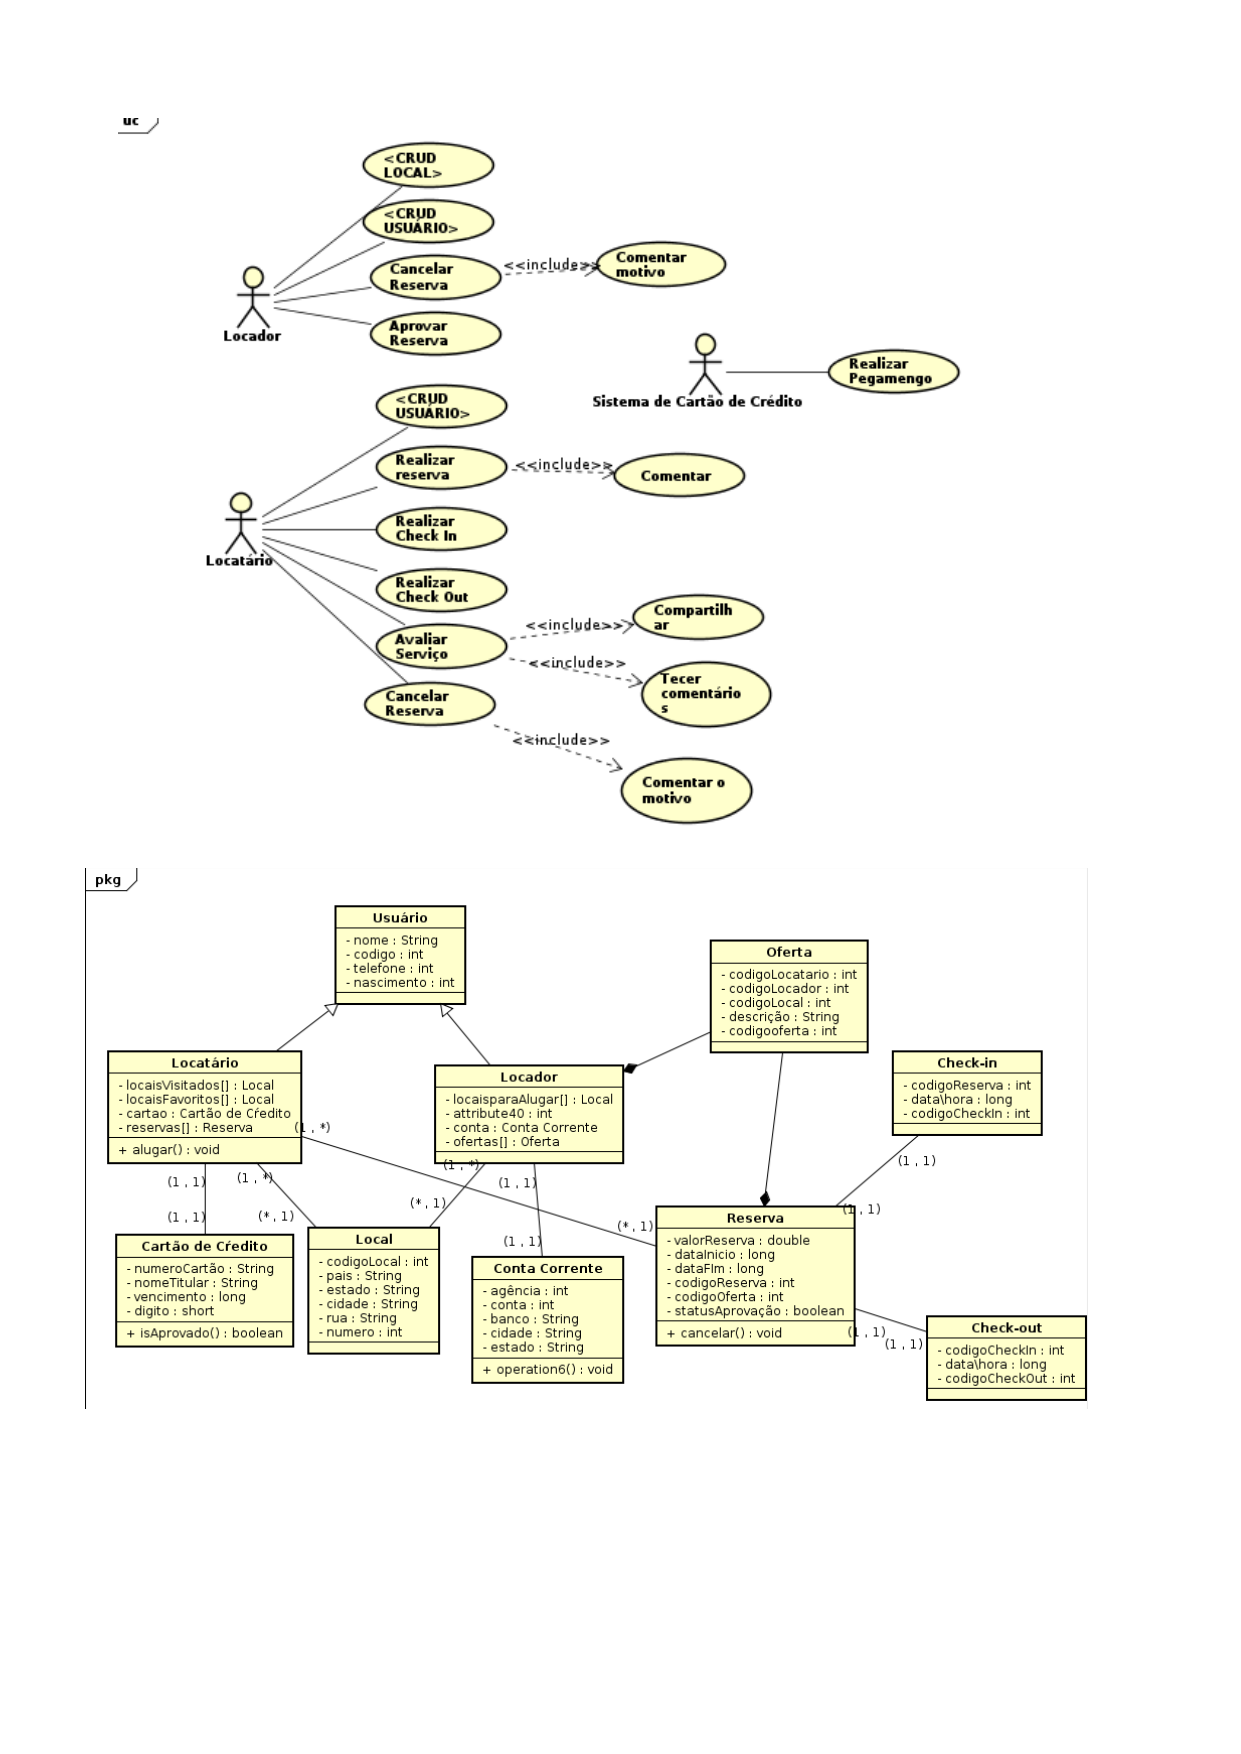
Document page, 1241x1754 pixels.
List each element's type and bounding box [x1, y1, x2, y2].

picture [83, 118, 1123, 1409]
